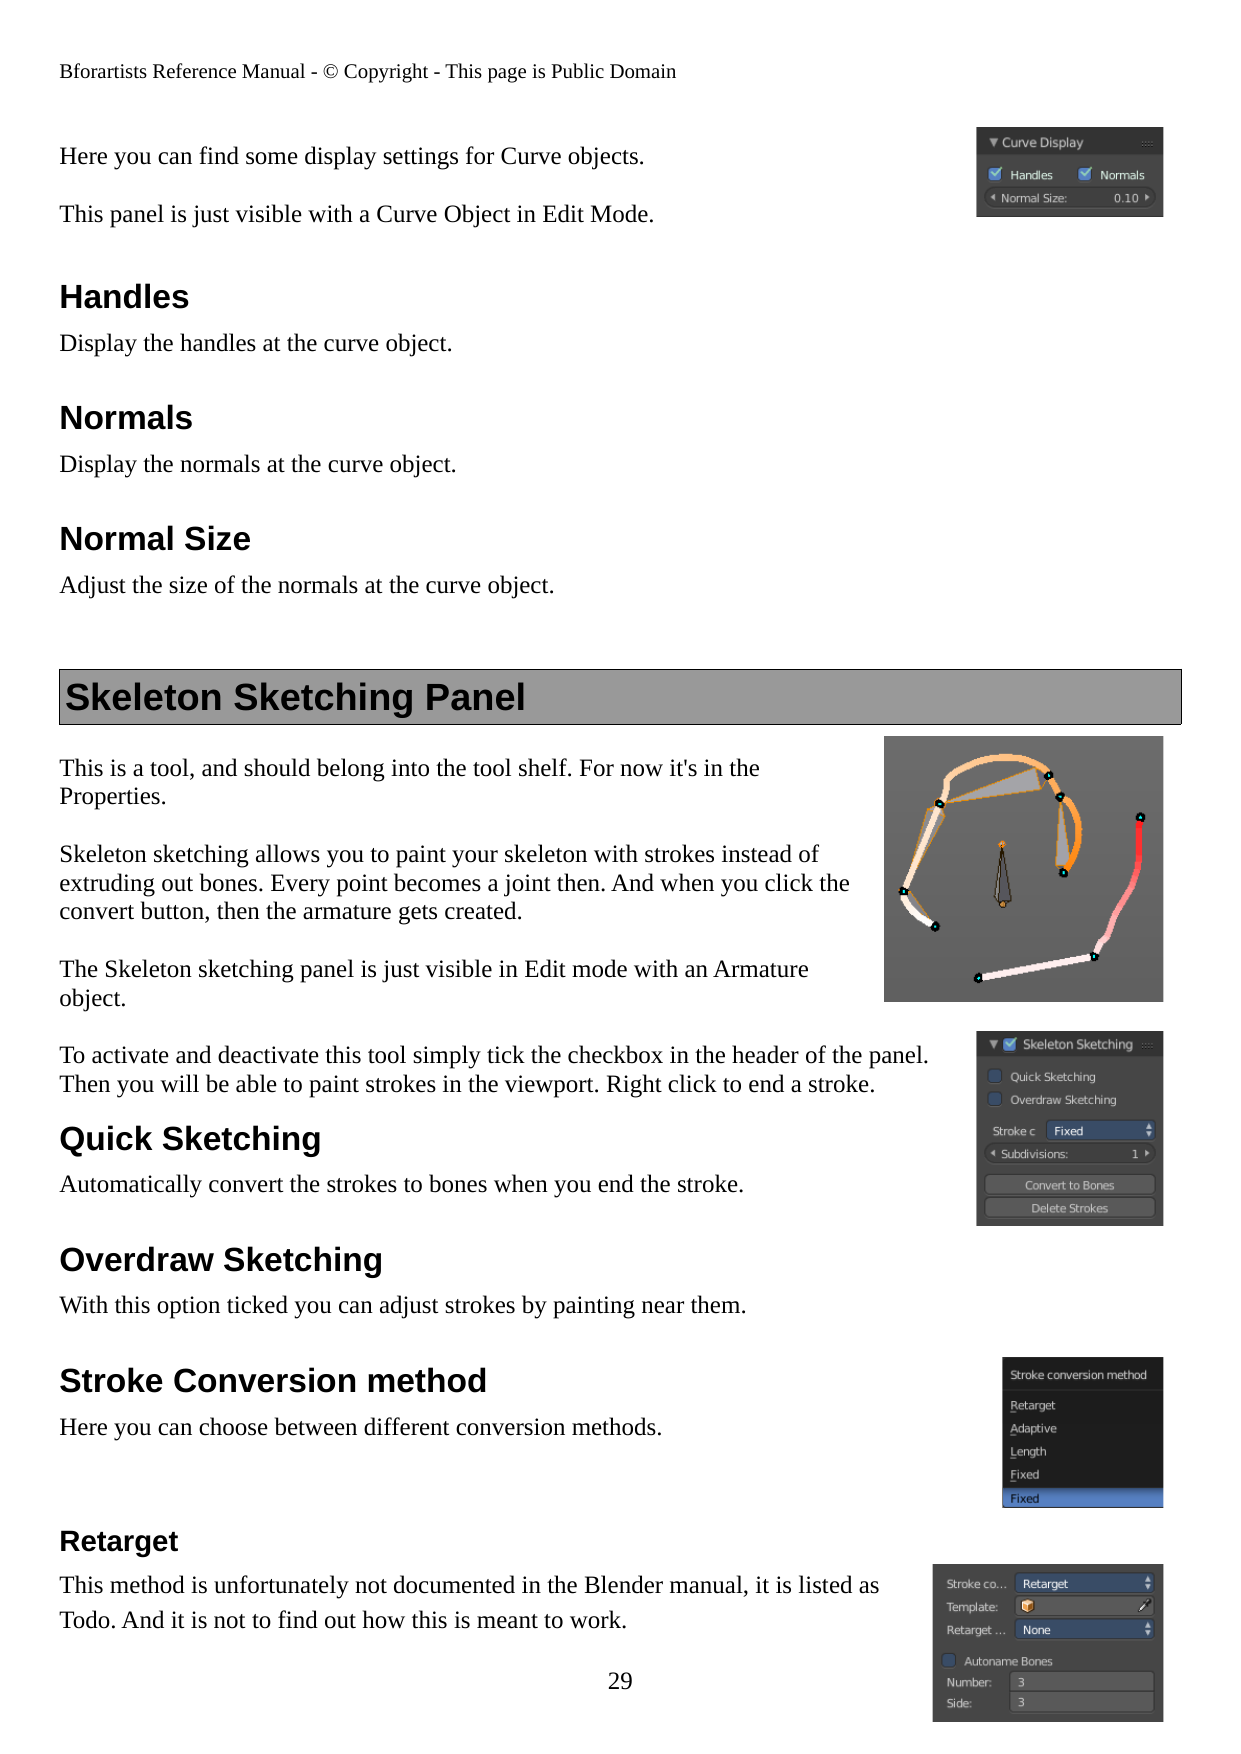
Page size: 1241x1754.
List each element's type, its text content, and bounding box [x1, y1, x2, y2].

text Here you can choose between different conversion methods. [59, 1412, 1002, 1440]
subtitle Handles [59, 277, 1181, 316]
text Display the normals at the curve object. [59, 449, 1181, 478]
picture [884, 736, 1164, 1002]
subtitle Normal Size [59, 519, 1181, 558]
picture [932, 1564, 1164, 1722]
text This is a tool, and should belong into the tool shelf. For now it's in the Properties. [59, 753, 884, 810]
subtitle Stroke Conversion method [59, 1361, 1002, 1399]
text This panel is just visible with a Curve Object in Edit Mode. [59, 199, 1181, 228]
table_header Skeleton Sketching Panel [60, 670, 1181, 724]
subtitle [1164, 1118, 1181, 1157]
text Adjust the size of the normals at the curve object. [59, 570, 1181, 599]
text Here you can find some display settings for Curve objects. [59, 141, 976, 170]
subtitle Quick Sketching [59, 1118, 976, 1157]
subtitle Overdraw Sketching [59, 1239, 1181, 1278]
subtitle [1164, 1361, 1181, 1399]
picture [976, 127, 1164, 217]
text With this option ticked you can adjust strokes by painting near them. [59, 1291, 1181, 1319]
text The Skeleton sketching panel is just visible in Edit mode with an Armature object. [59, 954, 1181, 1011]
text Skeleton sketching allows you to paint your skeleton with strokes instead of extruding out bones. Every point becomes a joint then. And when you click the convert button, then the armature gets created. [59, 839, 884, 925]
text This method is unfortunately not documented in the Blender manual, it is listed as Todo. And it is not to find out how this is meant to work. [59, 1571, 932, 1634]
text To activate and deactivate this tool simply tick the checkbox in the header of the panel. Then you will be able to paint strokes in the viewport. Right click to end a stroke. [59, 1040, 976, 1098]
text Display the handles at the curve object. [59, 328, 1181, 357]
picture [1002, 1357, 1164, 1508]
subtitle Normals [59, 398, 1181, 437]
picture [976, 1031, 1164, 1226]
subtitle Retarget [59, 1524, 1181, 1558]
text Automatically convert the strokes to bones when you end the stroke. [59, 1169, 976, 1198]
